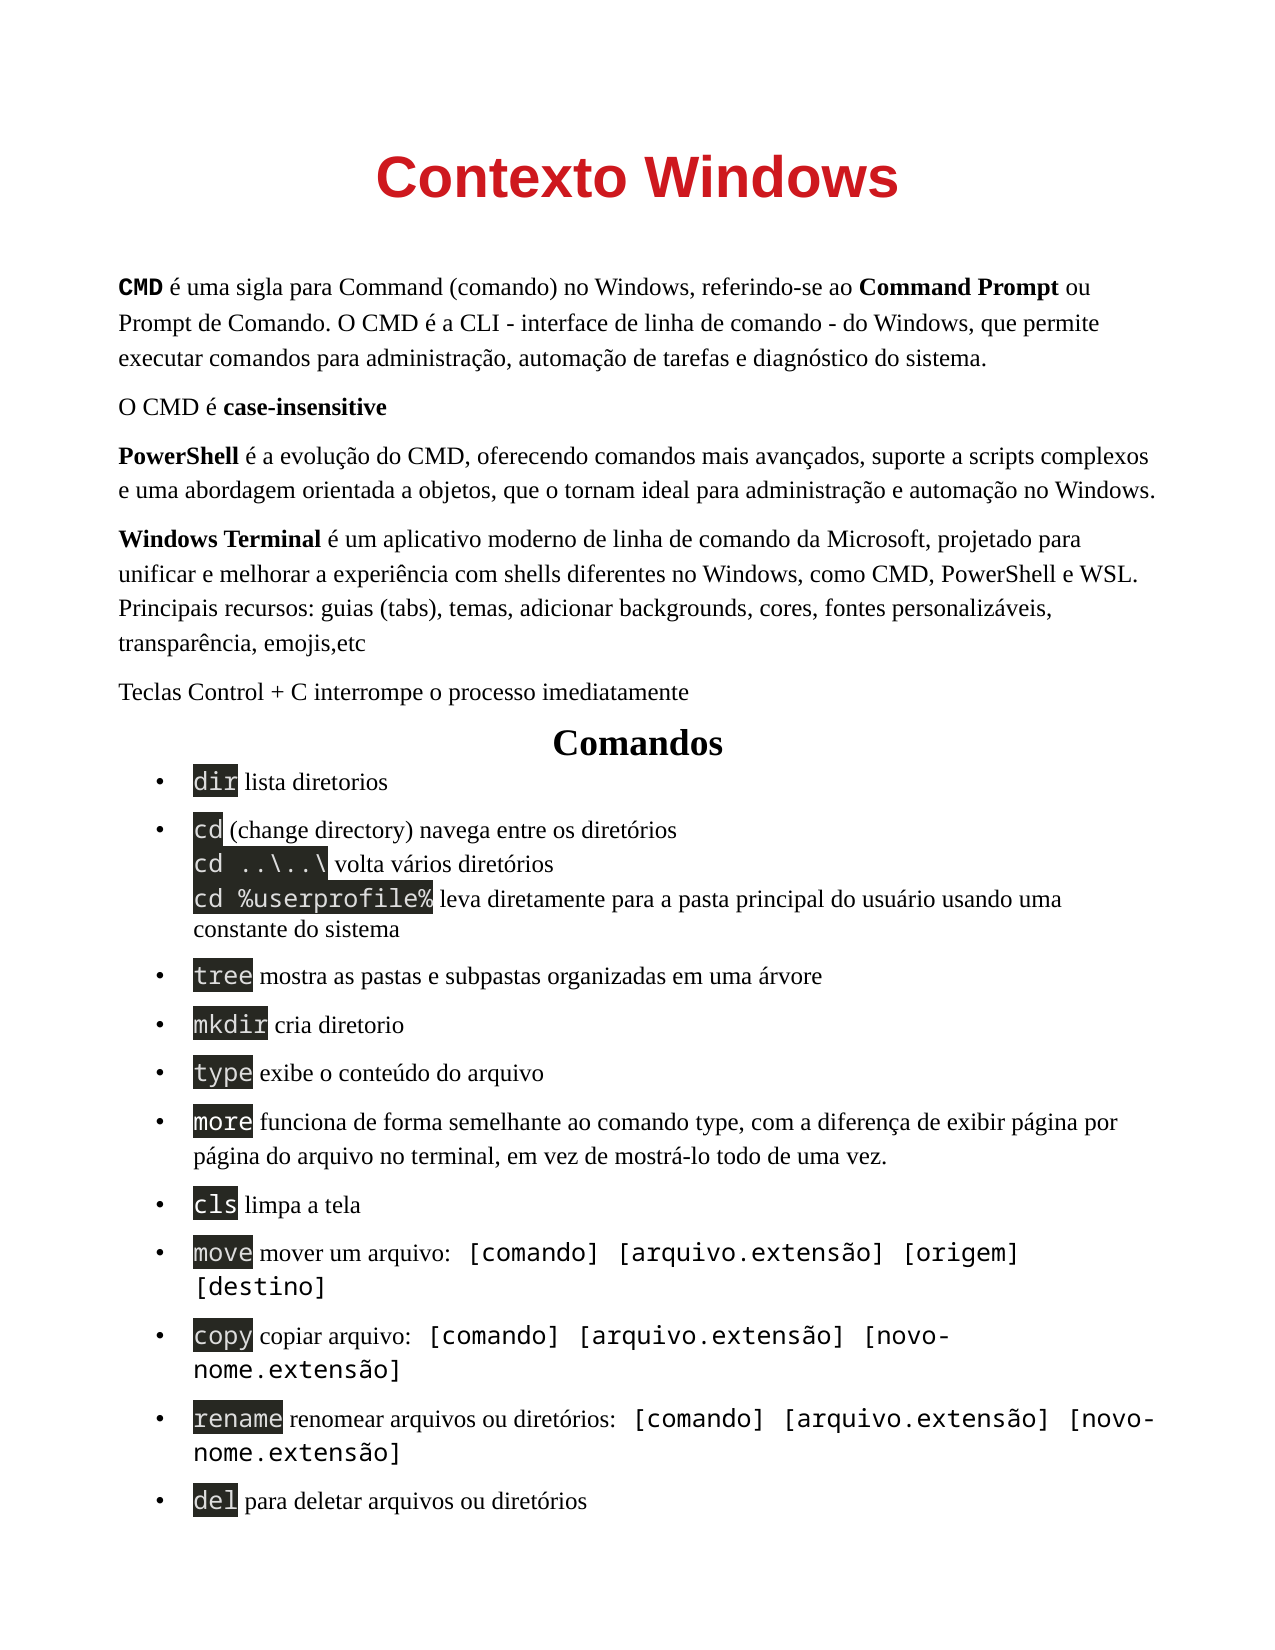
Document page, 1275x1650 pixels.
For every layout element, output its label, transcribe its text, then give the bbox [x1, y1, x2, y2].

list move mover um arquivo: [comando] [arquivo.extensão] [origem] [destino] [156, 1235, 1157, 1303]
list rename renomear arquivos ou diretórios: [comando] [arquivo.extensão] [novo-nome.extensão] [156, 1400, 1157, 1468]
list del para deletar arquivos ou diretórios [156, 1483, 1157, 1517]
list more funciona de forma semelhante ao comando type, com a diferença de exibir página por página do arquivo no terminal, em vez de mostrá-lo todo de uma vez. [156, 1103, 1157, 1172]
text CMD é uma sigla para Command (comando) no Windows, referindo-se ao Command Prompt ou Prompt de Comando. O CMD é a CLI - interface de linha de comando - do Windows, que permite executar comandos para administração, automação de tarefas e diagnóstico do sistema. [118, 272, 1157, 372]
subtitle Comandos [118, 720, 1157, 763]
text Windows Terminal é um aplicativo moderno de linha de comando da Microsoft, projetado para unificar e melhorar a experiência com shells diferentes no Windows, como CMD, PowerShell e WSL. Principais recursos: guias (tabs), temas, adicionar backgrounds, cores, fontes personalizáveis, transparência, emojis,etc [118, 524, 1157, 657]
list mkdir cria diretorio [156, 1006, 1157, 1040]
list cls limpa a tela [156, 1186, 1157, 1220]
list tree mostra as pastas e subpastas organizadas em uma árvore [156, 958, 1157, 992]
list cd (change directory) navega entre os diretórios cd ..\..\ volta vários diretórios cd %userprofile% leva diretamente para a pasta principal do usuário usando uma constante do sistema [156, 812, 1157, 943]
list copy copiar arquivo: [comando] [arquivo.extensão] [novo-nome.extensão] [156, 1318, 1157, 1386]
list type exibe o conteúdo do arquivo [156, 1055, 1157, 1089]
text O CMD é case-insensitive [118, 392, 1157, 421]
text PowerShell é a evolução do CMD, oferecendo comandos mais avançados, suporte a scripts complexos e uma abordagem orientada a objetos, que o tornam ideal para administração e automação no Windows. [118, 441, 1157, 504]
text Teclas Control + C interrompe o processo imediatamente [118, 677, 1157, 706]
list dir lista diretorios [156, 763, 1157, 797]
subtitle Contexto Windows [118, 143, 1157, 210]
